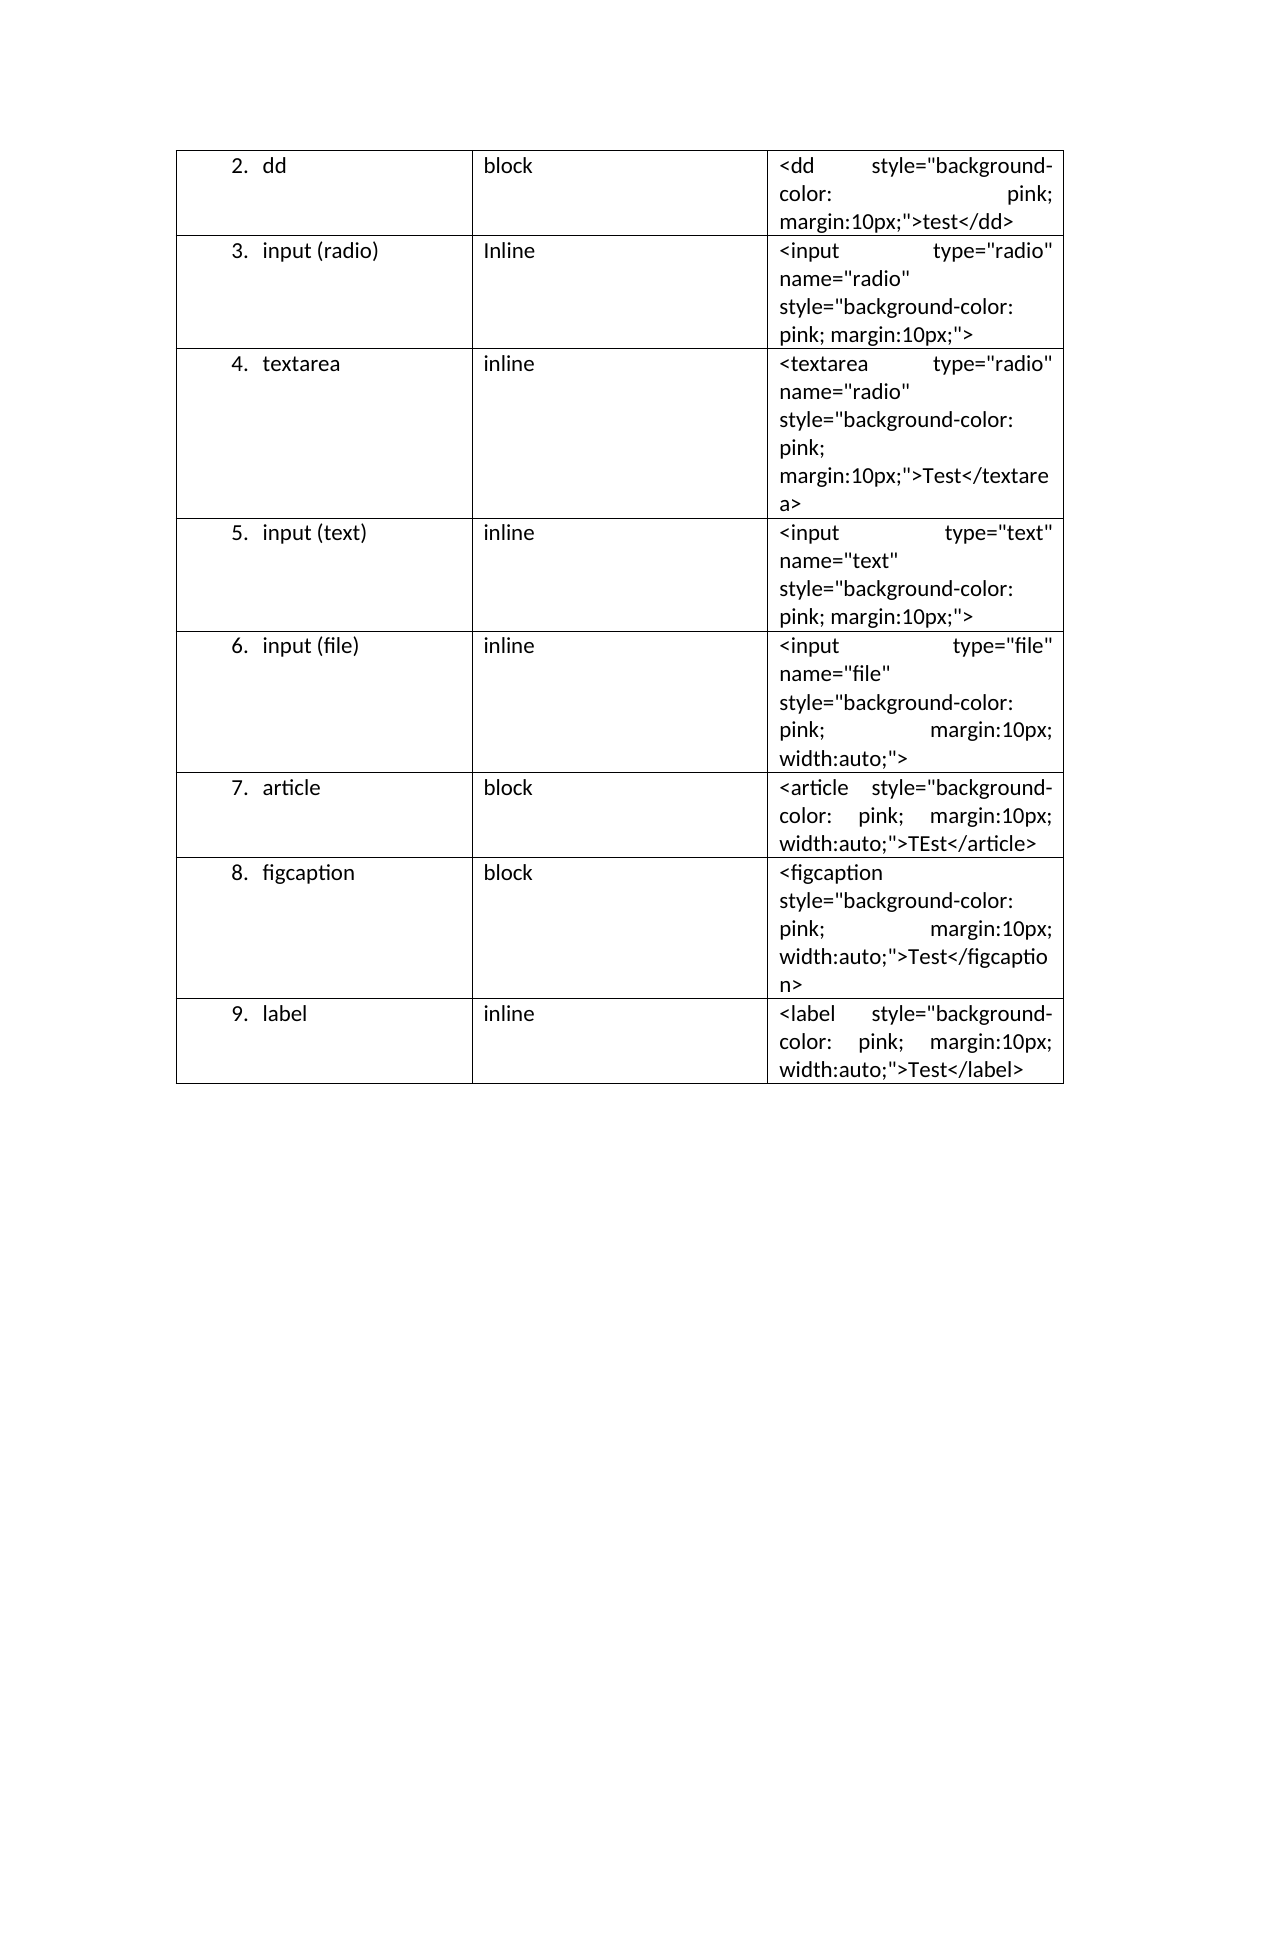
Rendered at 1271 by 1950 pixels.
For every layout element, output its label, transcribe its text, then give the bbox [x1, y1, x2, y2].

table_cell inline [473, 349, 767, 517]
table_cell inline [473, 519, 767, 631]
table_cell input (file) [177, 632, 472, 772]
table_cell label [177, 999, 472, 1083]
table_cell block [473, 773, 767, 857]
table_cell dd [177, 151, 472, 235]
table_cell inline [473, 999, 767, 1083]
table_cell input (text) [177, 519, 472, 631]
table_cell block [473, 858, 767, 998]
table_cell figcaption [177, 858, 472, 998]
table_cell inline [473, 632, 767, 772]
table_cell Inline [473, 236, 767, 348]
table_cell block [473, 151, 767, 235]
table_cell textarea [177, 349, 472, 517]
table_cell input (radio) [177, 236, 472, 348]
table_cell article [177, 773, 472, 857]
